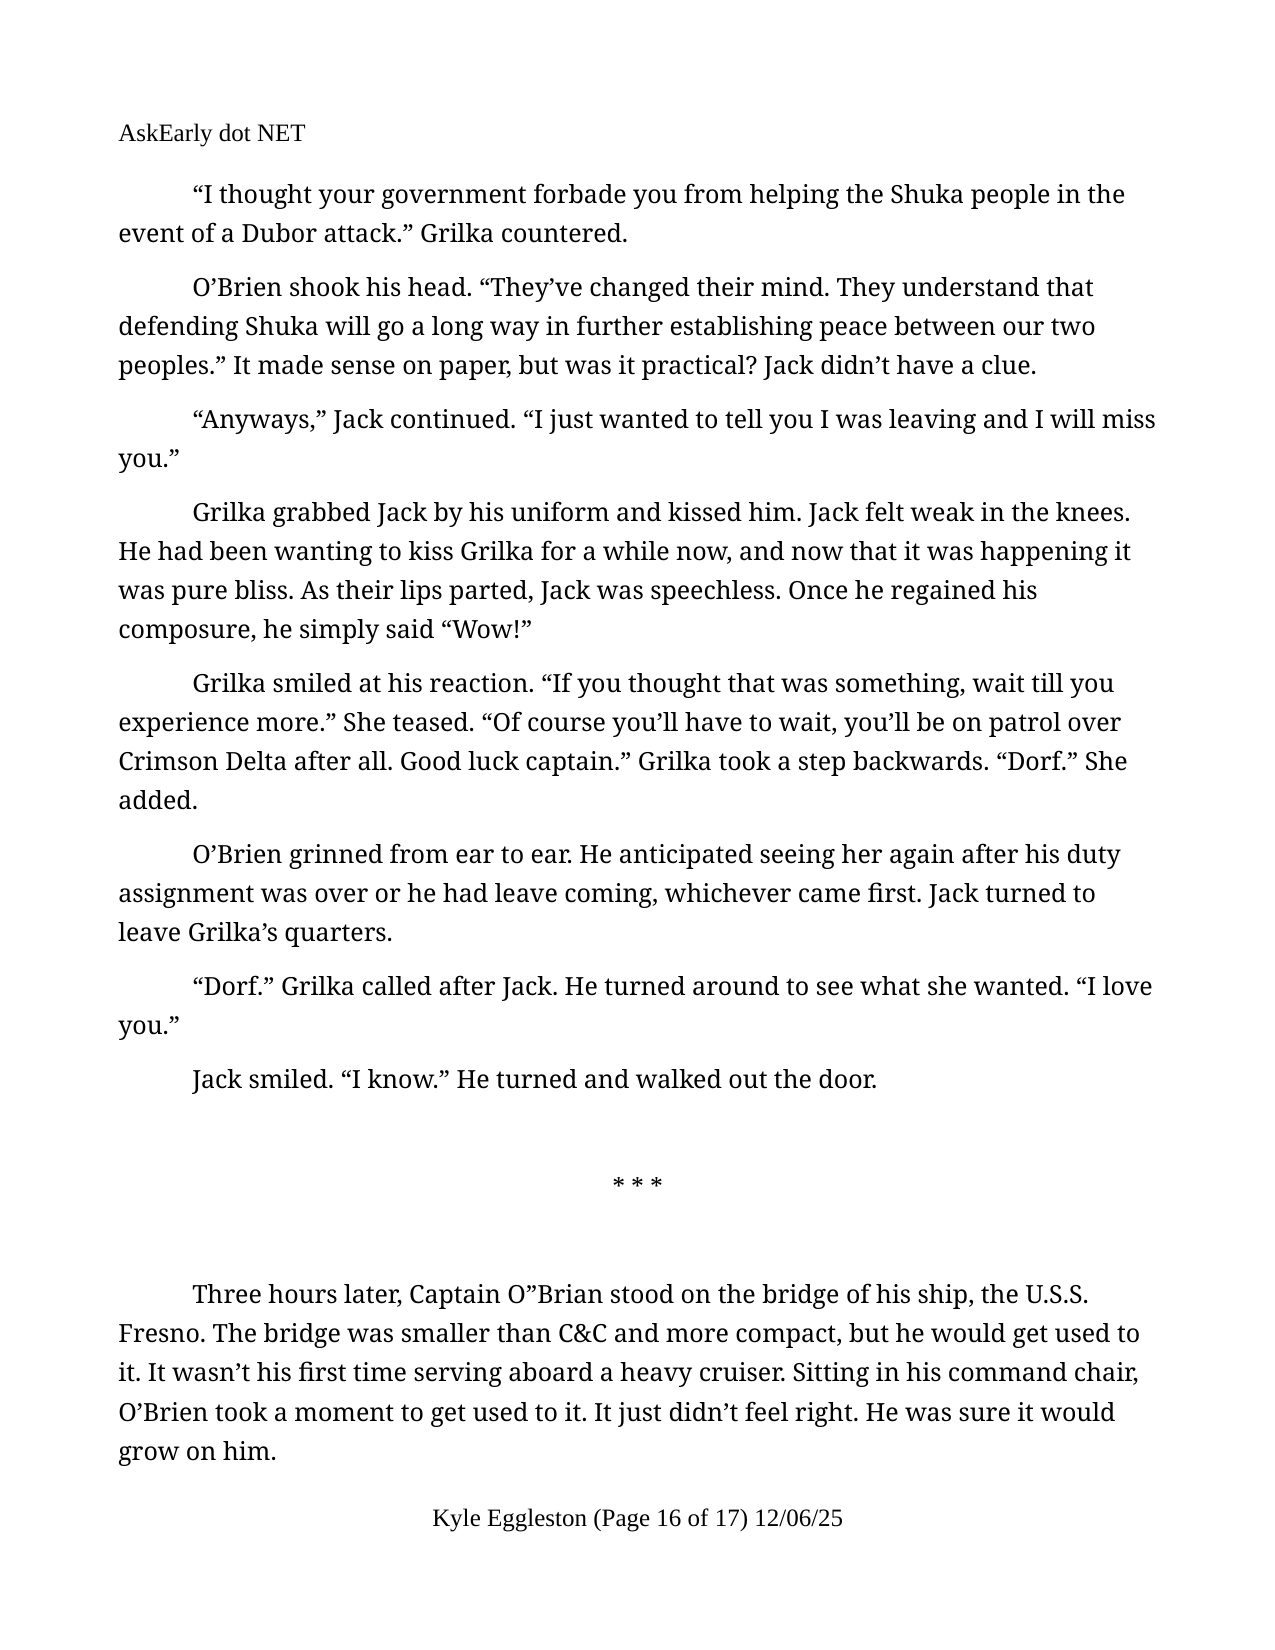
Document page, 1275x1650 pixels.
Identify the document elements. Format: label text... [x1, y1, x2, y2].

text “Anyways,” Jack continued. “I just wanted to tell you I was leaving and I will miss you.” [118, 401, 1157, 474]
text “I thought your government forbade you from helping the Shuka people in the event of a Dubor attack.” Grilka countered. [118, 176, 1157, 249]
text * * * [118, 1169, 1157, 1203]
text Jack smiled. “I know.” He turned and walked out the door. [118, 1062, 1157, 1096]
text Three hours later, Captain O”Brian stood on the bridge of his ship, the U.S.S. Fresno. The bridge was smaller than C&C and more compact, but he would get used to it. It wasn’t his first time serving aboard a heavy cruiser. Sitting in his command chair, O’Brien took a moment to get used to it. It just didn’t feel right. He was sure it would grow on him. [118, 1277, 1157, 1467]
text O’Brien shook his head. “They’ve changed their mind. They understand that defending Shuka will go a long way in further establishing peace between our two peoples.” It made sense on paper, but was it practical? Jack didn’t have a clue. [118, 269, 1157, 382]
text O’Brien grinned from ear to ear. He anticipated seeing her again after his duty assignment was over or he had leave coming, whichever came first. Jack turned to leave Grilka’s quarters. [118, 837, 1157, 949]
text Grilka grabbed Jack by his uniform and kissed him. Jack felt weak in the knees. He had been wanting to kiss Grilka for a while now, and now that it was happening it was pure bliss. As their lips parted, Jack was speechless. Once he regained his composure, he simply said “Wow!” [118, 494, 1157, 646]
text Grilka smiled at his reaction. “If you thought that was something, wait till you experience more.” She teased. “Of course you’ll have to wait, you’ll be on patrol over Crimson Delta after all. Good luck captain.” Grilka took a step backwards. “Dorf.” She added. [118, 666, 1157, 817]
text “Dorf.” Grilka called after Jack. He turned around to see what she wanted. “I love you.” [118, 969, 1157, 1042]
